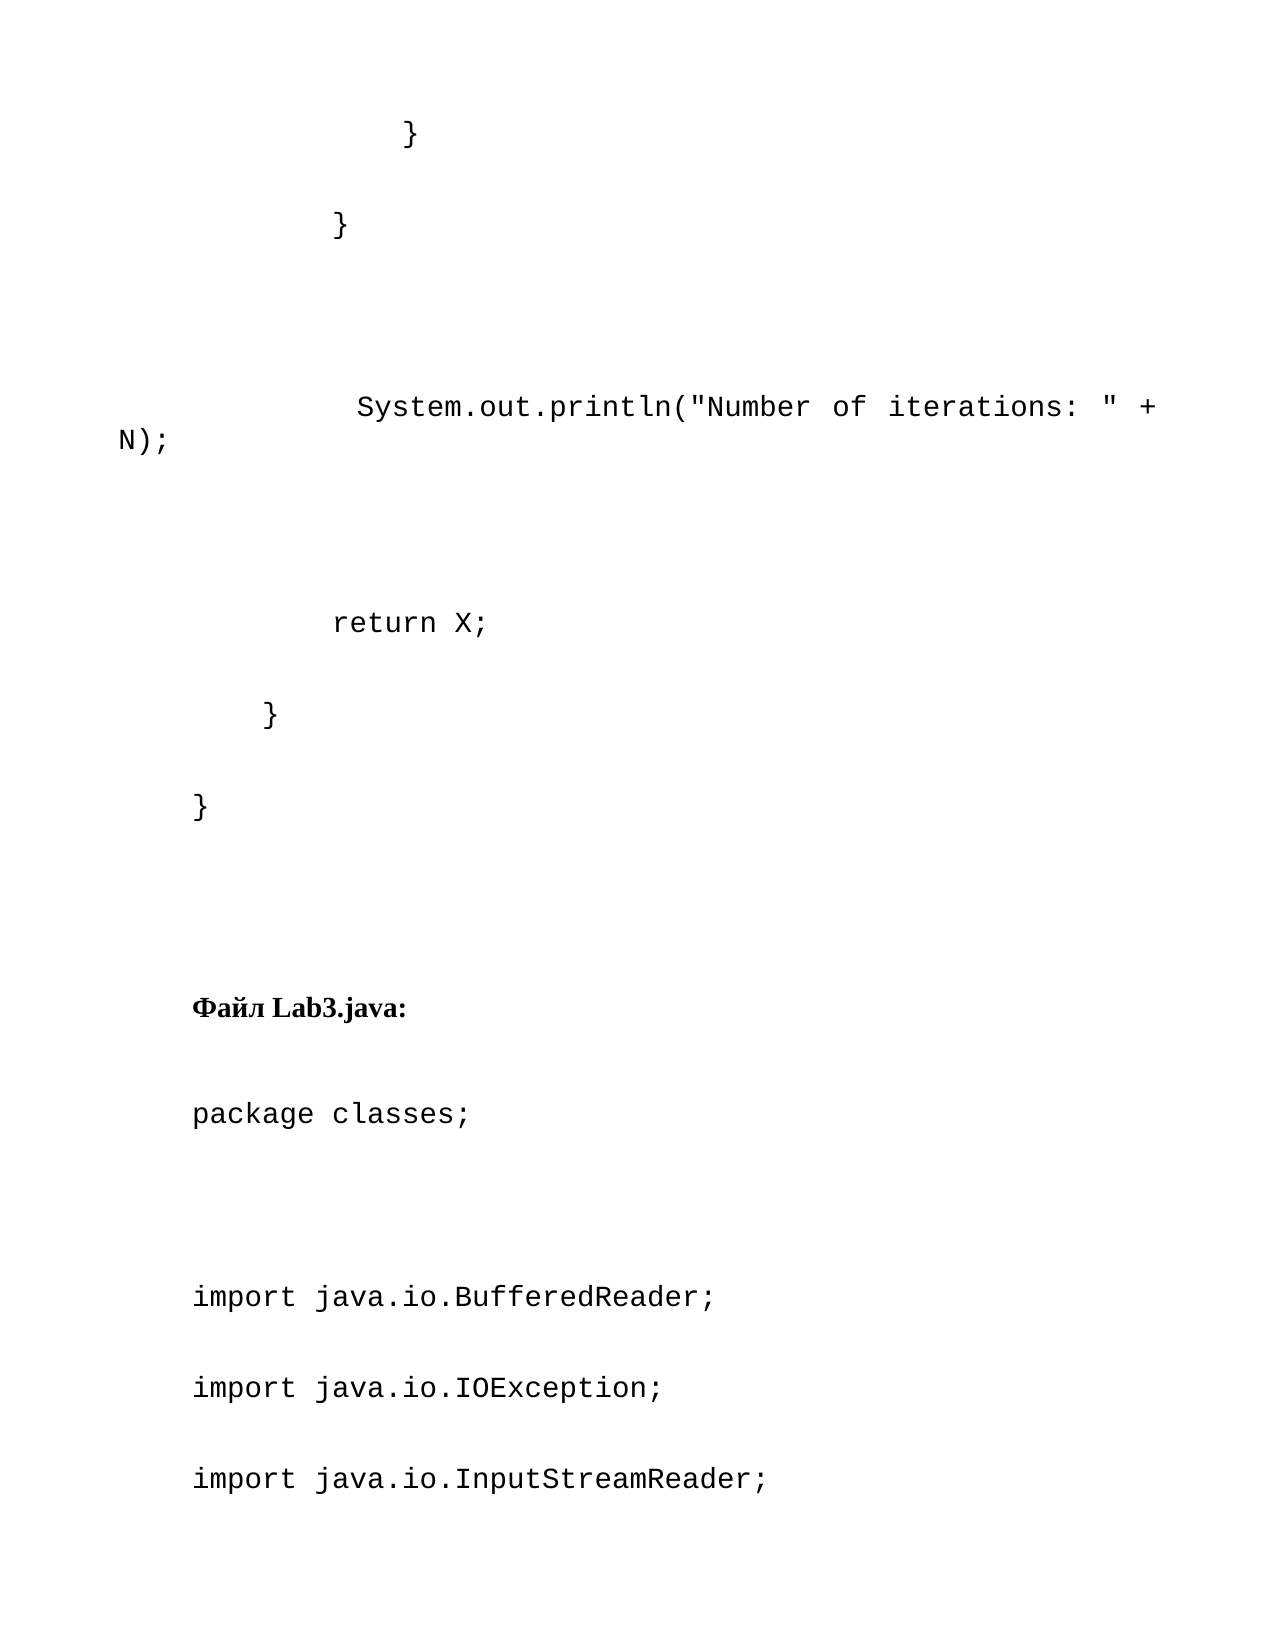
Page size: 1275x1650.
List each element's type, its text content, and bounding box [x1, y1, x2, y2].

text Файл Lab3.java: [118, 991, 1157, 1024]
text import java.io.InputStreamReader; [118, 1465, 1157, 1498]
text } [118, 699, 1157, 732]
text import java.io.IOException; [118, 1373, 1157, 1406]
text } [118, 791, 1157, 824]
text import java.io.BufferedReader; [118, 1282, 1157, 1315]
text package classes; [118, 1099, 1157, 1132]
text System.out.println("Number of iterations: " + N); [118, 392, 1157, 458]
text } [118, 209, 1157, 242]
text } [118, 118, 1157, 151]
text return X; [118, 608, 1157, 641]
